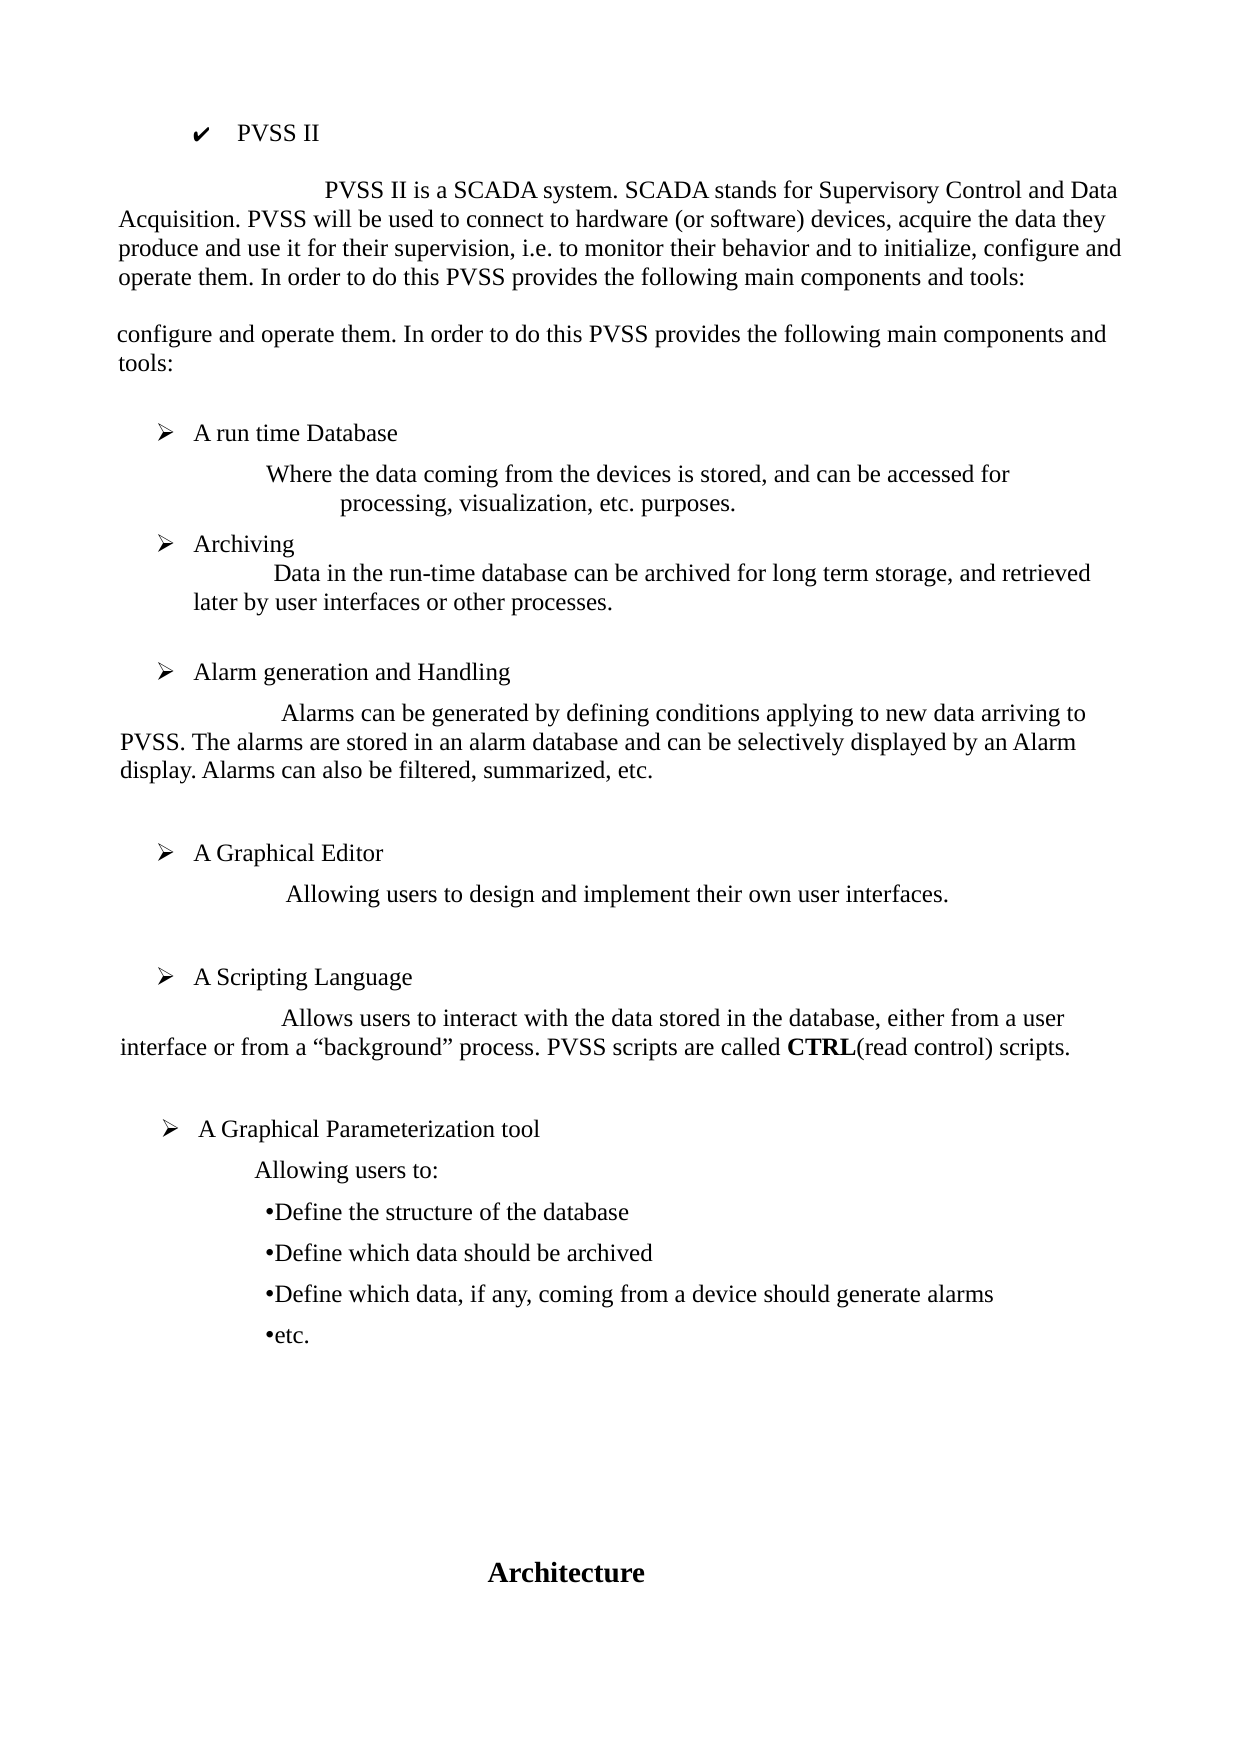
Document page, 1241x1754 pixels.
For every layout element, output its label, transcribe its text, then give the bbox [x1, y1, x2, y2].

text Allowing users to: [118, 1156, 1122, 1184]
list Define which data, if any, coming from a device should generate alarms [118, 1279, 1122, 1308]
list PVSS II [193, 118, 1122, 147]
list Define the structure of the database [118, 1197, 1122, 1226]
text Architecture [118, 1556, 1122, 1589]
list Allows users to interact with the data stored in the database, either from a user interface or from a “background” process. PVSS scripts are called CTRL(read control) scripts. [120, 1003, 1122, 1061]
text Where the data coming from the devices is stored, and can be accessed for processing, visualization, etc. purposes. [118, 459, 1122, 517]
text configure and operate them. In order to do this PVSS provides the following main components and tools: [117, 319, 1122, 377]
list Archiving Data in the run-time database can be archived for long term storage, and retrieved later by user interfaces or other processes. [156, 529, 1122, 644]
list PVSS II is a SCADA system. SCADA stands for Supervisory Control and Data Acquisition. PVSS will be used to connect to hardware (or software) devices, acquire the data they produce and use it for their supervision, i.e. to monitor their behavior and to initialize, configure and operate them. In order to do this PVSS provides the following main components and tools: [117, 176, 1122, 291]
list Define which data should be archived [118, 1238, 1122, 1267]
list Allowing users to design and implement their own user interfaces. [156, 879, 1122, 908]
list Alarms can be generated by defining conditions applying to new data arriving to PVSS. The alarms are stored in an alarm database and can be selectively displayed by an Alarm display. Alarms can also be filtered, summarized, etc. [120, 698, 1122, 784]
list A run time Database [156, 418, 1122, 447]
list A Scripting Language [156, 962, 1122, 991]
list A Graphical Parameterization tool [160, 1114, 1122, 1143]
list Alarm generation and Handling [156, 657, 1122, 686]
list A Graphical Editor [156, 838, 1122, 867]
list etc. [118, 1321, 1122, 1349]
